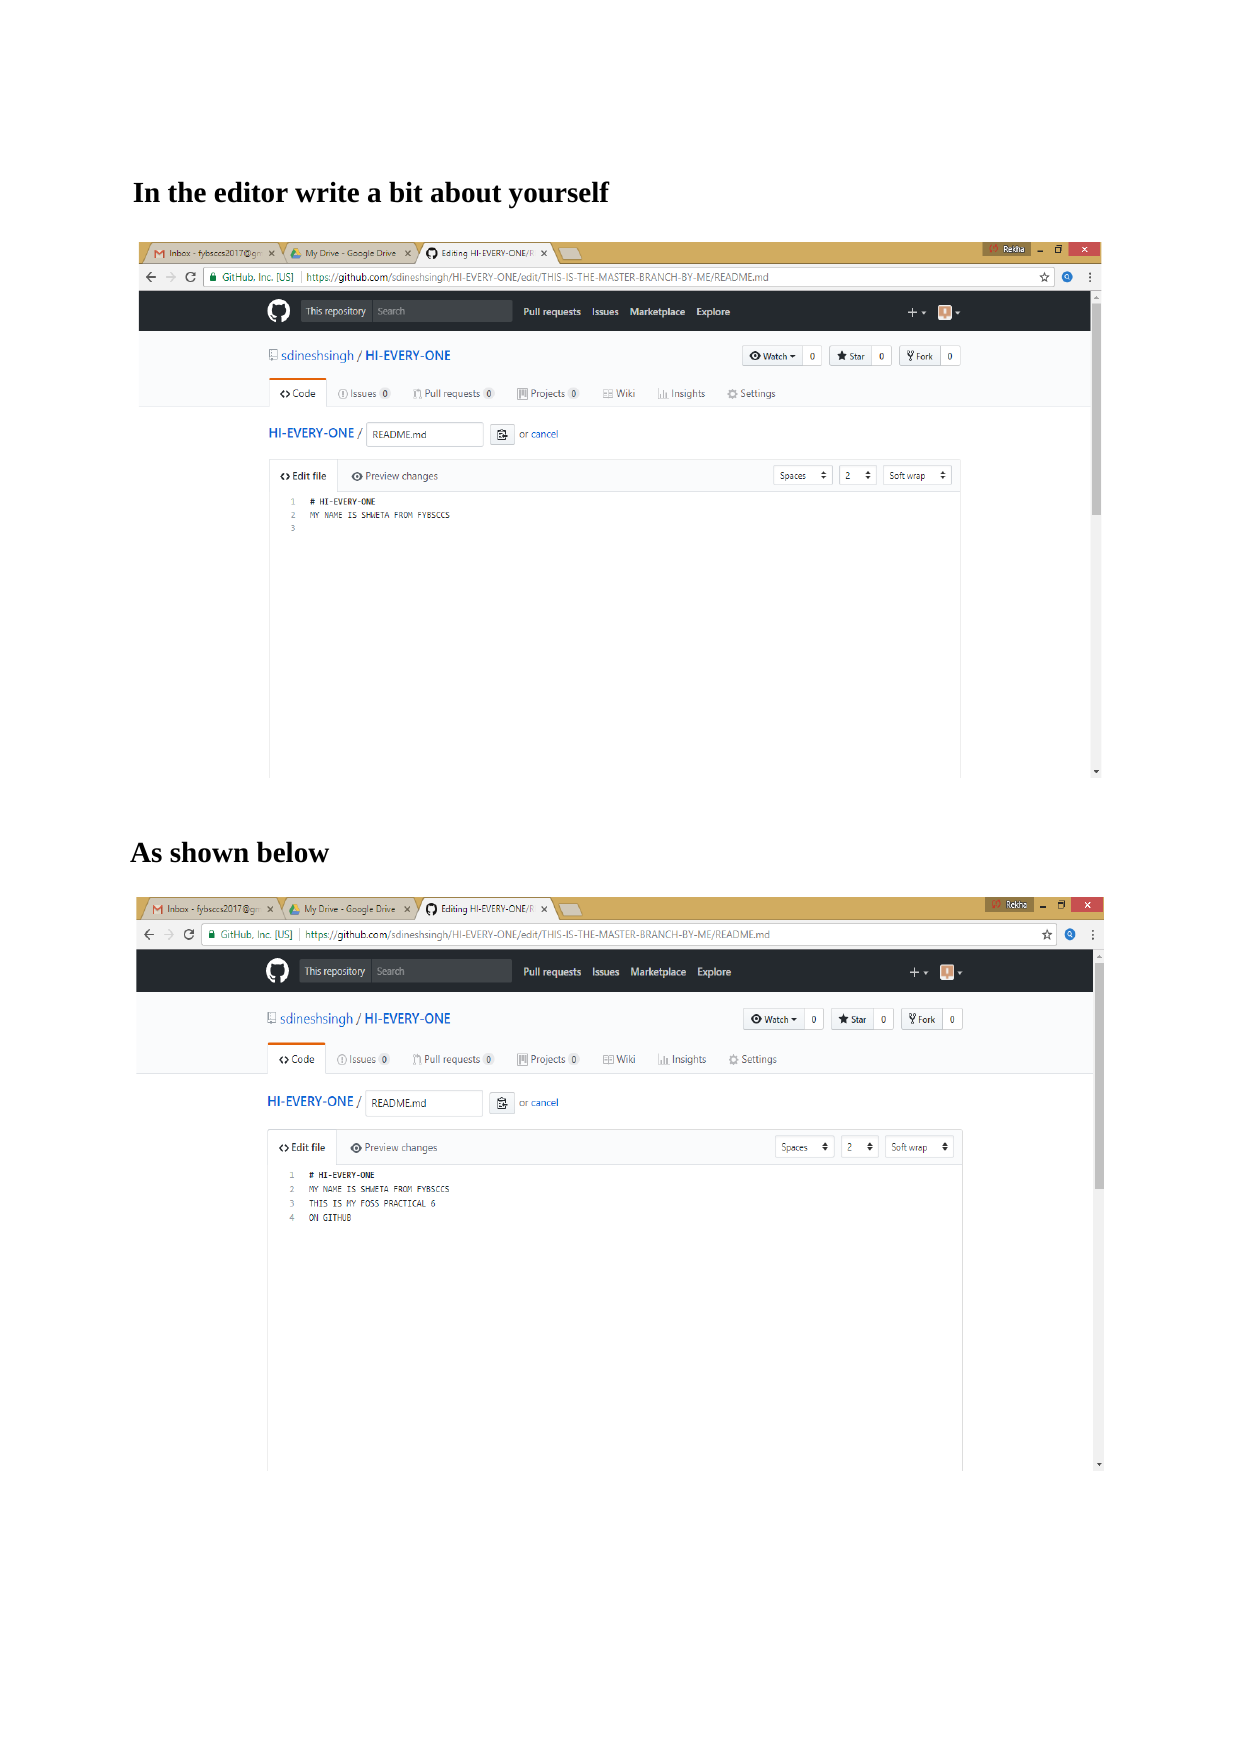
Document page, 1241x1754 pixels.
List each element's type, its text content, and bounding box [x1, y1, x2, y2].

picture [138, 242, 1102, 778]
text As shown below [118, 835, 1122, 869]
picture [136, 897, 1104, 1471]
text In the editor write a bit about yourself [118, 176, 1122, 209]
